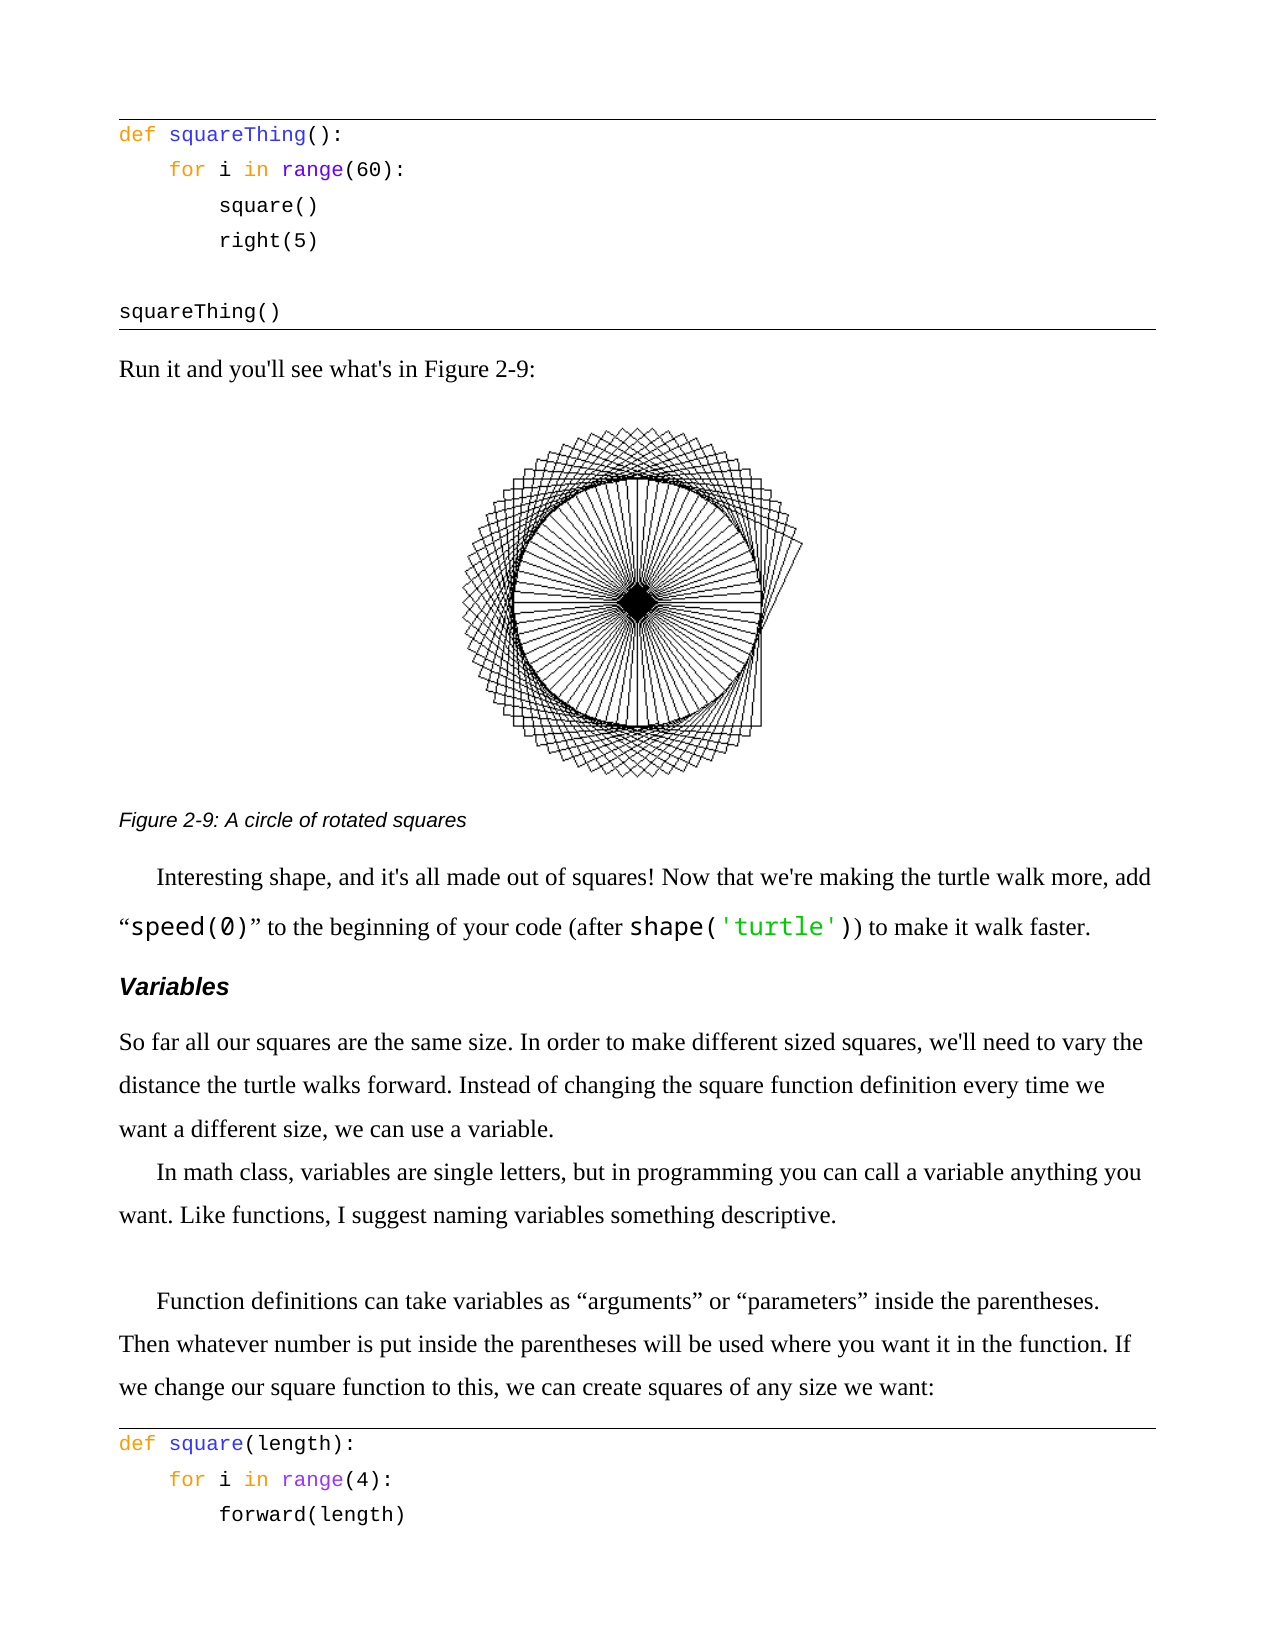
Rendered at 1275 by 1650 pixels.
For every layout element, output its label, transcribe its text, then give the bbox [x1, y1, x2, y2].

text def squareThing(): [118, 120, 1156, 147]
picture [450, 397, 825, 796]
text So far all our squares are the same size. In order to make different sized squares, we'll need to vary the distance the turtle walks forward. Instead of changing the square function definition every time we want a different size, we can use a variable. [118, 1027, 1156, 1142]
text In math class, variables are single letters, but in programming you can call a variable anything you want. Like functions, I suggest naming variables something descriptive. [118, 1157, 1156, 1229]
text Function definitions can take variables as “arguments” or “parameters” inside the parentheses. Then whatever number is put inside the parentheses will be used where you want it in the function. If we change our square function to this, we can create squares of any size we want: [118, 1286, 1156, 1401]
text forward(length) [118, 1504, 1156, 1528]
text for i in range(60): [118, 159, 1156, 183]
text square() [118, 194, 1156, 218]
text squareThing() [118, 301, 1156, 330]
text def square(length): [118, 1429, 1156, 1457]
text Interesting shape, and it's all made out of squares! Now that we're making the turtle walk more, add “speed(0)” to the beginning of your code (after shape('turtle')) to make it walk faster. [118, 862, 1156, 942]
text Figure 2-9: A circle of rotated squares [118, 410, 1156, 832]
text Run it and you'll see what's in Figure 2-9: [118, 354, 1156, 383]
text Variables [118, 972, 1156, 1001]
text right(5) [118, 230, 1156, 254]
text for i in range(4): [118, 1469, 1156, 1492]
